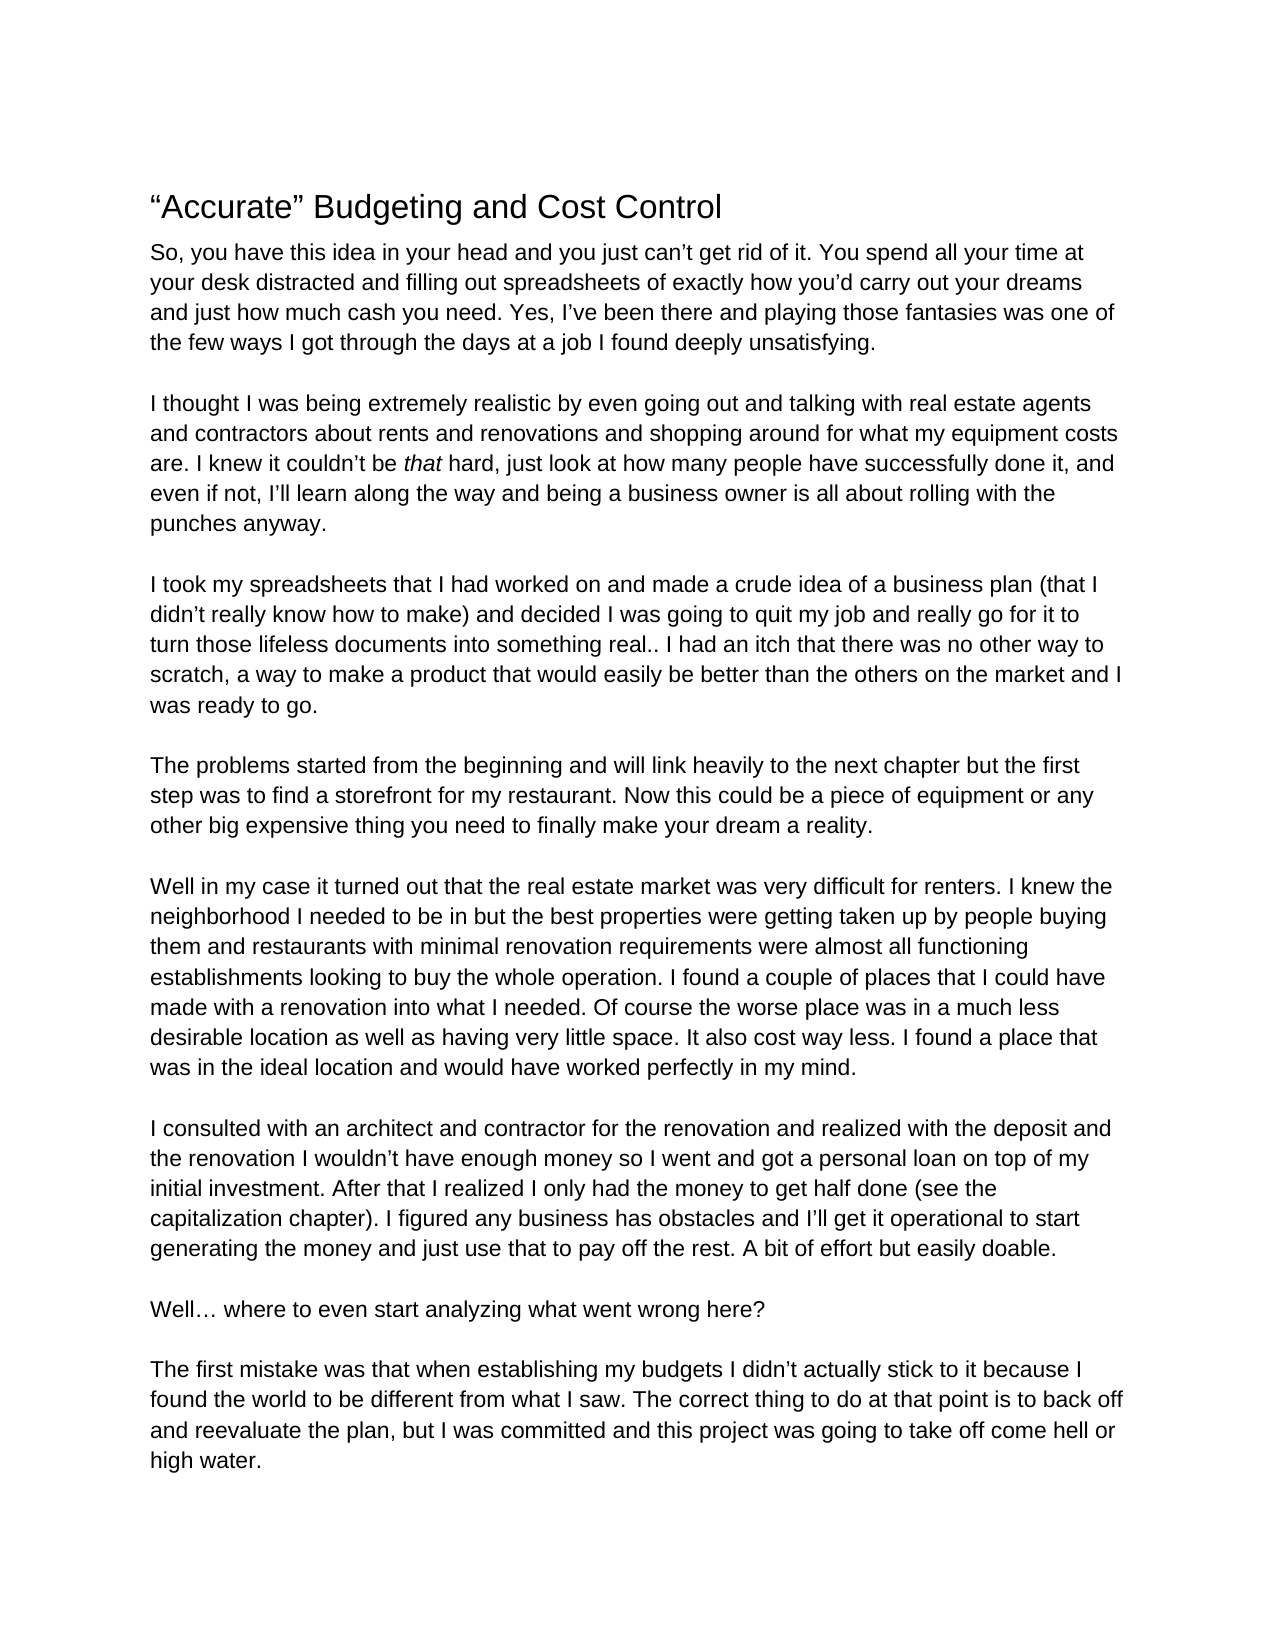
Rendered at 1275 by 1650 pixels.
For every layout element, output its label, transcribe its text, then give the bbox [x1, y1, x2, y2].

text I consulted with an architect and contractor for the renovation and realized with the deposit and the renovation I wouldn’t have enough money so I went and got a personal loan on top of my initial investment. After that I realized I only had the money to get half done (see the capitalization chapter). I figured any business has obstacles and I’ll get it operational to start generating the money and just use that to pay off the rest. A bit of effort but easily doable. [150, 1114, 1125, 1262]
text I took my spreadsheets that I had worked on and made a crude idea of a business plan (that I didn’t really know how to make) and decided I was going to quit my job and really go for it to turn those lifeless documents into something real.. I had an itch that there was no other way to scratch, a way to make a product that would easily be better than the others on the market and I was ready to go. [150, 571, 1125, 718]
text The first mistake was that when establishing my budgets I didn’t actually stick to it because I found the world to be different from what I saw. The correct thing to do at that point is to back off and reevaluate the plan, but I was committed and this project was going to take off come hell or high water. [150, 1356, 1125, 1473]
text Well in my case it turned out that the real estate market was very difficult for renters. I knew the neighborhood I needed to be in but the best properties were getting taken up by people buying them and restaurants with minimal renovation requirements were almost all functioning establishments looking to buy the whole operation. I found a couple of places that I could have made with a renovation into what I needed. Of course the worse place was in a much less desirable location as well as having very little space. It also cost way less. I found a place that was in the ideal location and would have worked perfectly in my mind. [150, 873, 1125, 1080]
text So, you have this idea in your head and you just can’t get rid of it. You spend all your time at your desk distracted and filling out spreadsheets of exactly how you’d carry out your dreams and just how much cash you need. Yes, I’ve been there and playing those fantasies was one of the few ways I got through the days at a job I found deeply unsatisfying. [150, 238, 1125, 355]
text Well… where to even start analyzing what went wrong here? [150, 1296, 1125, 1322]
text I thought I was being extremely realistic by even going out and talking with real estate agents and contractors about rents and renovations and shopping around for what my equipment costs are. I knew it couldn’t be that hard, just look at how many people have successfully done it, and even if not, I’ll learn along the way and being a business owner is all about rolling with the punches anyway. [150, 389, 1125, 537]
text The problems started from the beginning and will link heavily to the next chapter but the first step was to find a storefront for my restaurant. Now this could be a piece of equipment or any other big expensive thing you need to finally make your dream a reality. [150, 752, 1125, 839]
subtitle “Accurate” Budgeting and Cost Control [150, 187, 1125, 226]
